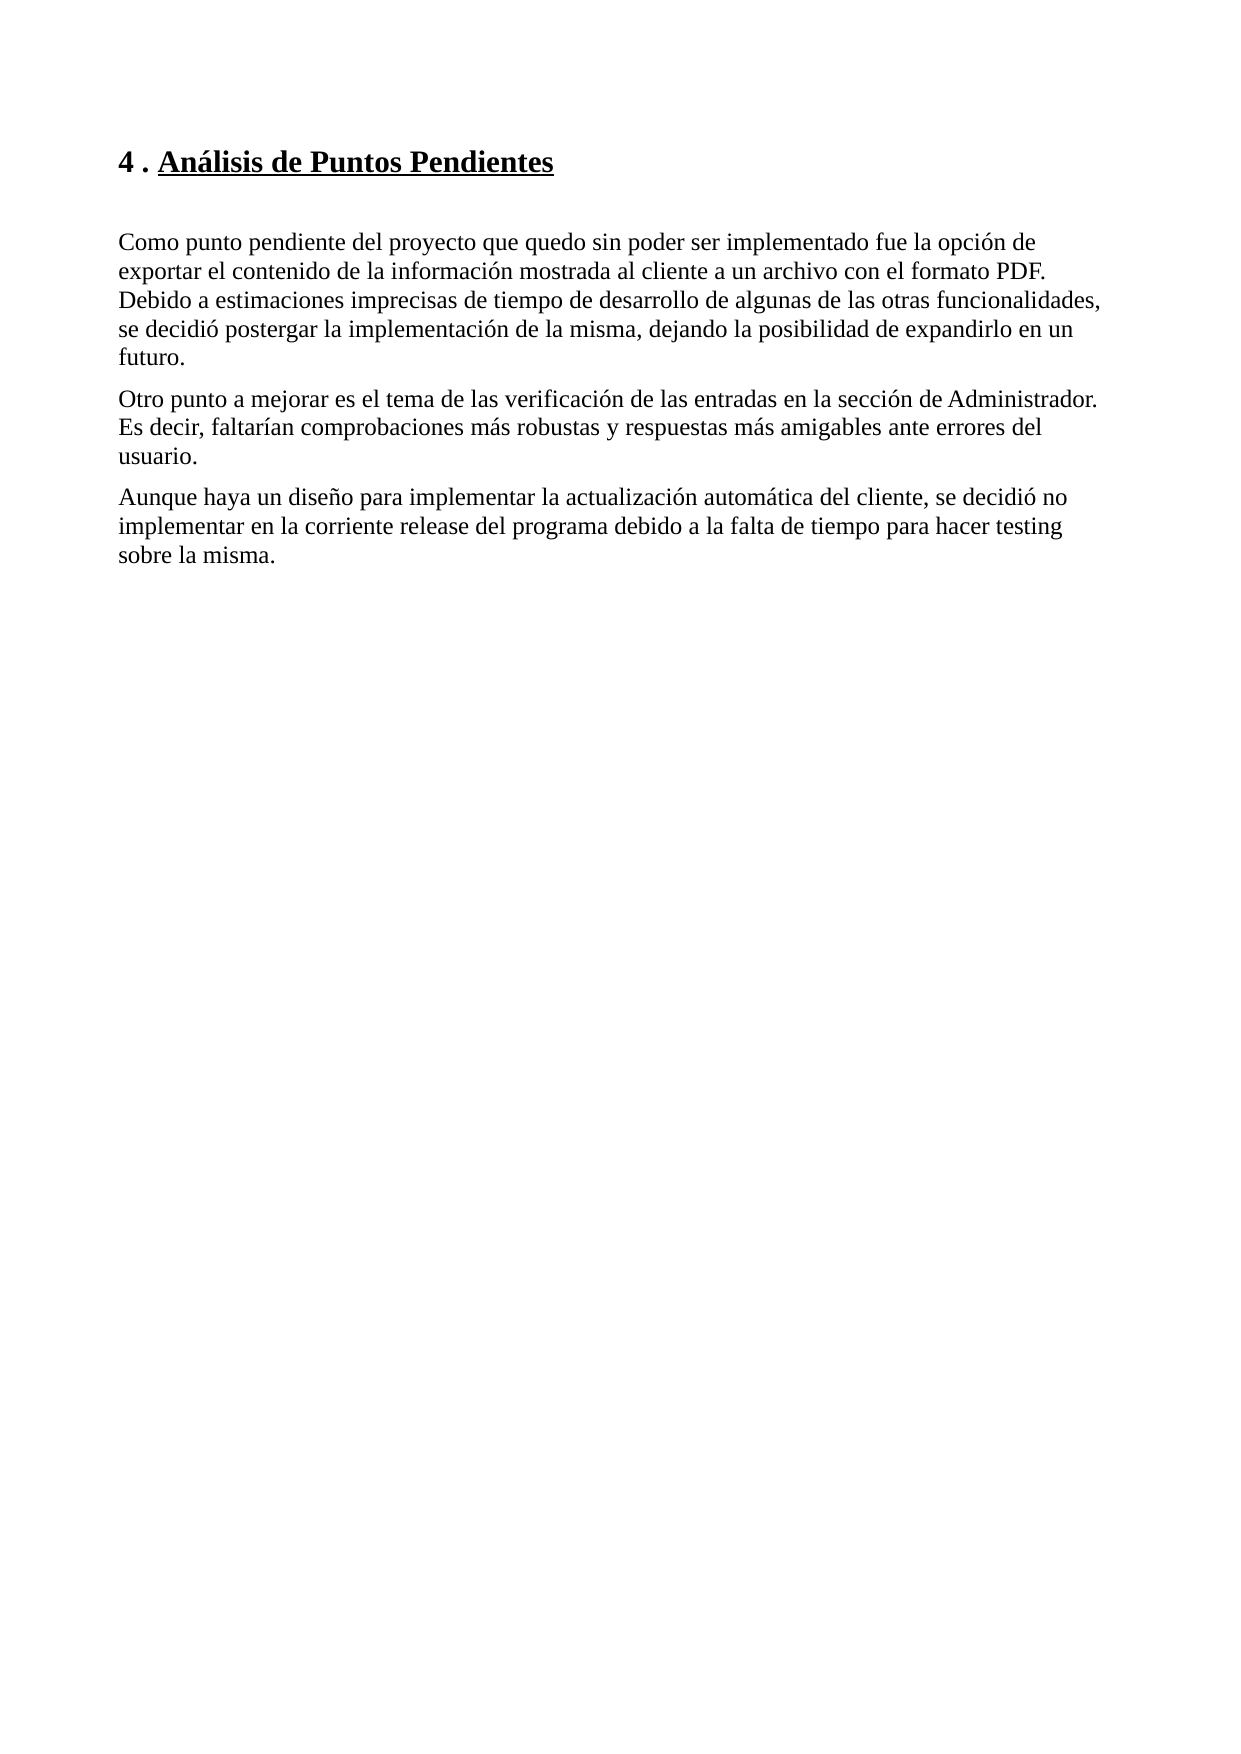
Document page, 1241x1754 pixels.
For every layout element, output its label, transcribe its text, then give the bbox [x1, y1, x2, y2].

text Como punto pendiente del proyecto que quedo sin poder ser implementado fue la opción de exportar el contenido de la información mostrada al cliente a un archivo con el formato PDF. Debido a estimaciones imprecisas de tiempo de desarrollo de algunas de las otras funcionalidades, se decidió postergar la implementación de la misma, dejando la posibilidad de expandirlo en un futuro. [118, 227, 1122, 371]
text Otro punto a mejorar es el tema de las verificación de las entradas en la sección de Administrador. Es decir, faltarían comprobaciones más robustas y respuestas más amigables ante errores del usuario. [118, 384, 1122, 470]
subtitle 4 . Análisis de Puntos Pendientes [118, 143, 1122, 179]
text Aunque haya un diseño para implementar la actualización automática del cliente, se decidió no implementar en la corriente release del programa debido a la falta de tiempo para hacer testing sobre la misma. [118, 482, 1122, 569]
